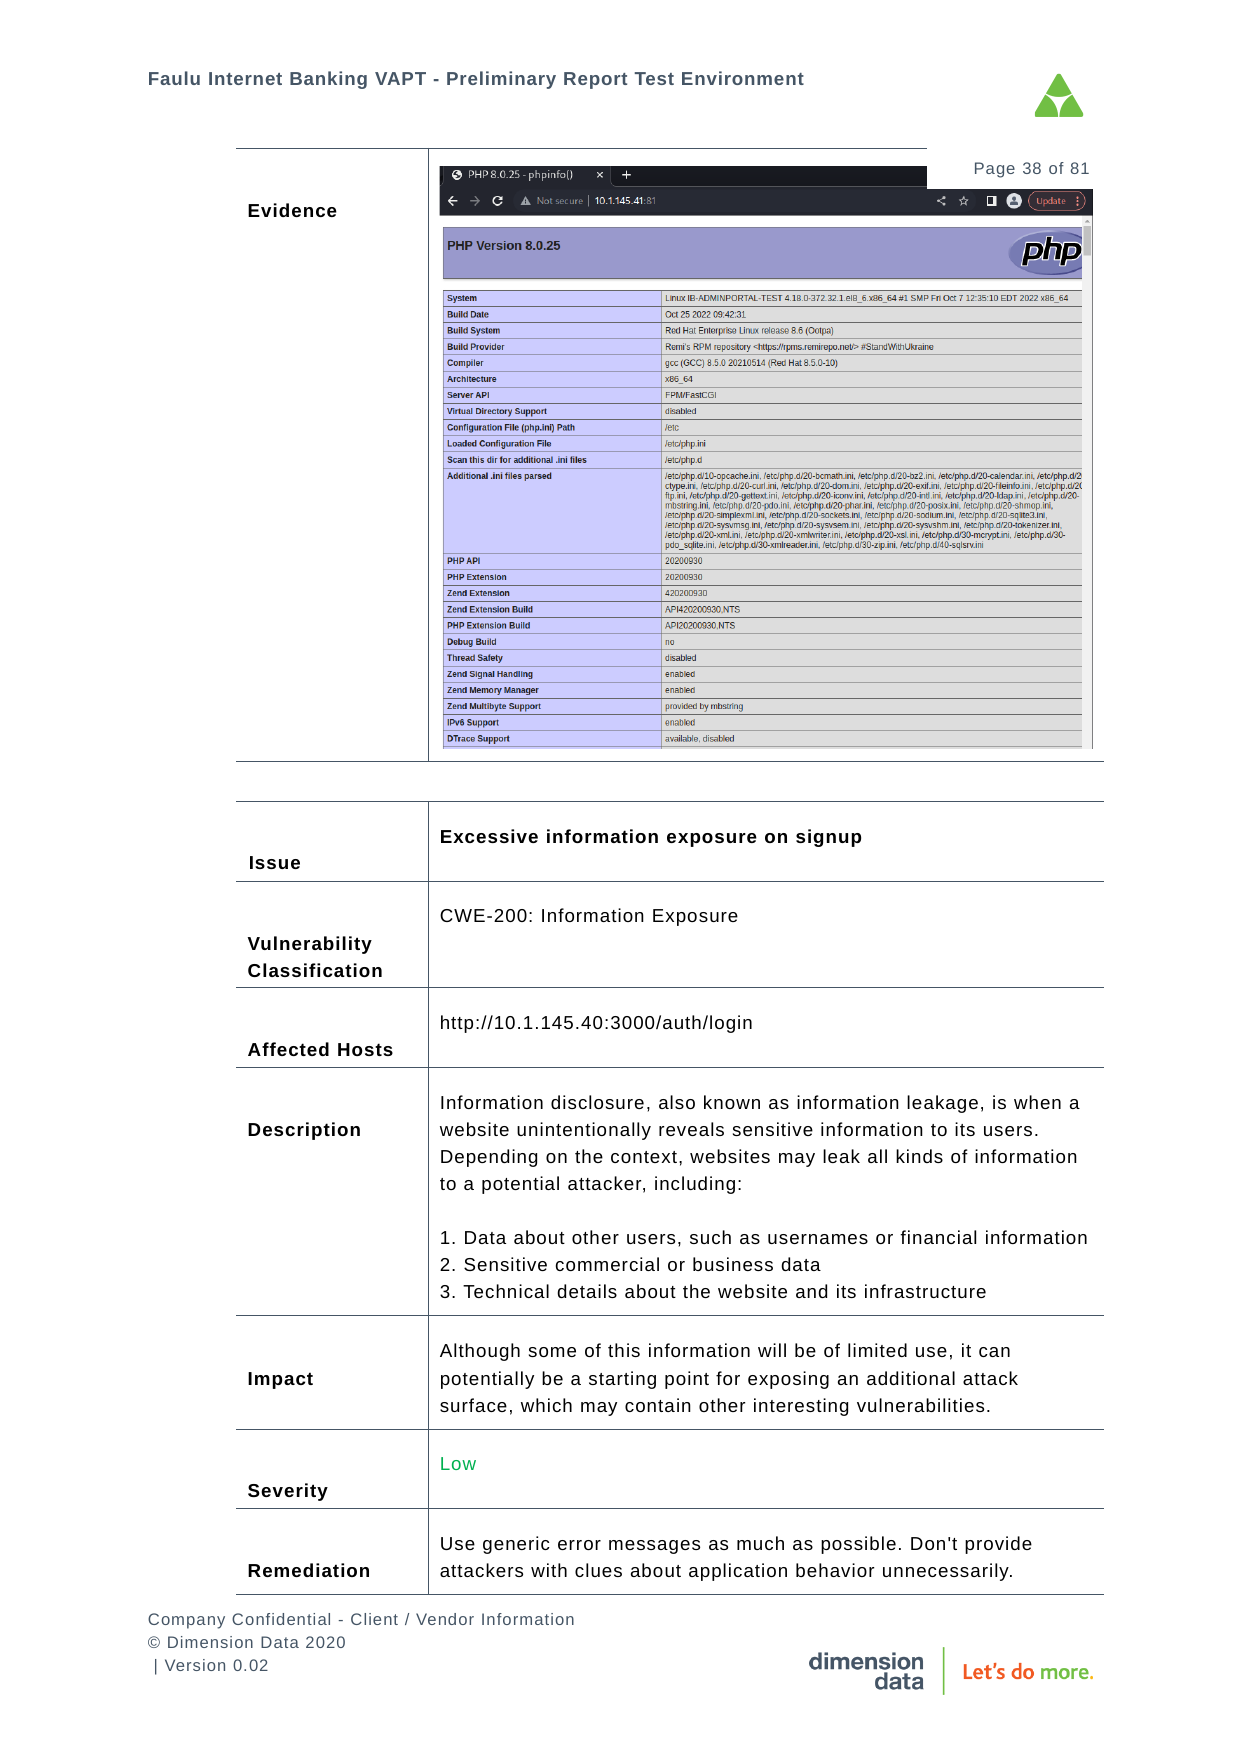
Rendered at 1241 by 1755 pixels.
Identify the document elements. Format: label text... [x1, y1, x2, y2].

table_header ﻿Issue [236, 802, 428, 881]
table_cell http://10.1.145.40:3000/auth/login [429, 988, 1104, 1067]
table_cell Vulnerability Classification [236, 882, 428, 987]
table_cell CWE-200: Information Exposure [429, 882, 1104, 987]
table_cell Use generic error messages as much as possible. Don't provide attackers with clues about application behavior unnecessarily. [429, 1509, 1104, 1594]
table_cell Impact [236, 1316, 428, 1428]
table_cell Information disclosure, also known as information leakage, is when a website unintentionally reveals sensitive information to its users. Depending on the context, websites may leak all kinds of information to a potential attacker, including: 1. Data about other users, such as usernames or financial information 2. Sensitive commercial or business data 3. Technical details about the website and its infrastructure [429, 1068, 1104, 1315]
table_cell Low [429, 1430, 1104, 1508]
table_cell Evidence [236, 149, 428, 761]
table_cell Although some of this information will be of limited use, it can potentially be a starting point for exposing an additional attack surface, which may contain other interesting vulnerabilities. [429, 1316, 1104, 1428]
table_cell [429, 149, 1104, 761]
table_cell Severity [236, 1430, 428, 1508]
table_cell Remediation [236, 1509, 428, 1594]
table_cell Affected Hosts [236, 988, 428, 1067]
table_cell Description [236, 1068, 428, 1315]
table_header Excessive information exposure on signup [429, 802, 1104, 881]
